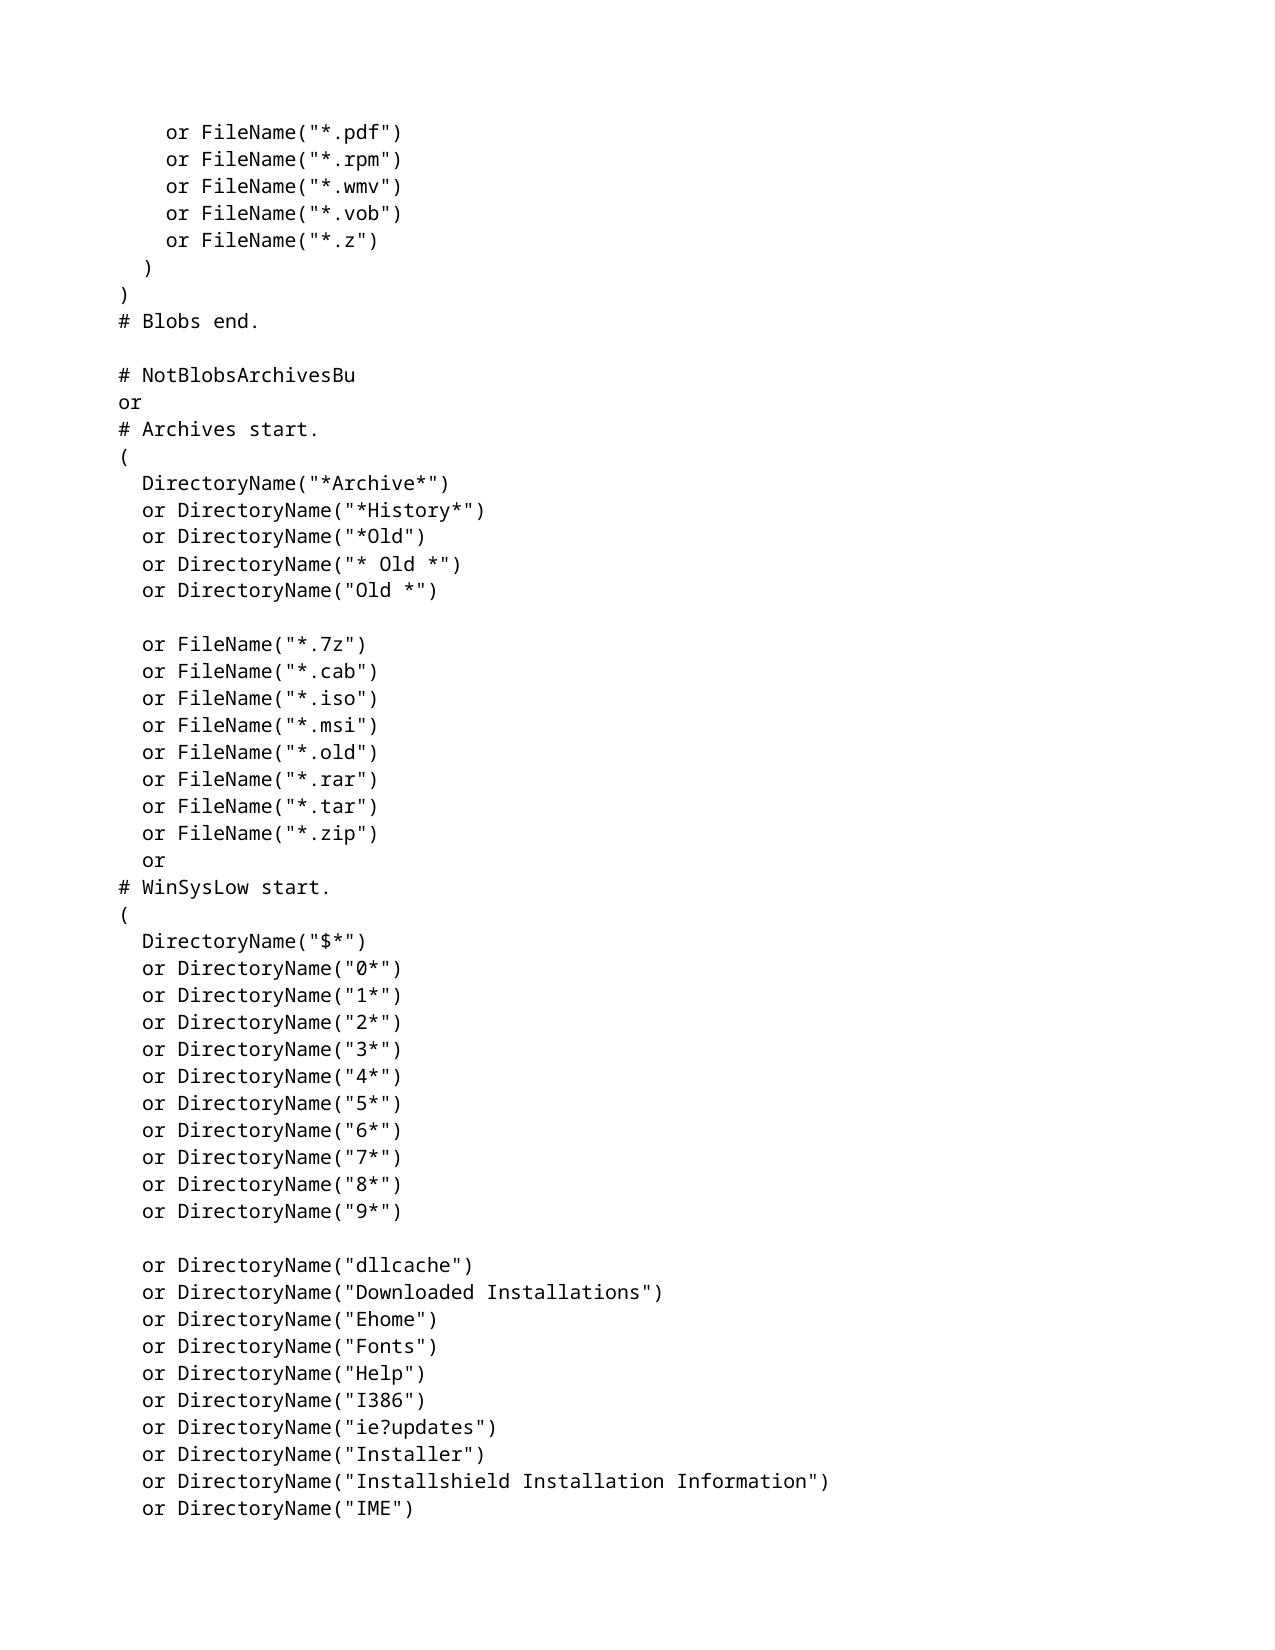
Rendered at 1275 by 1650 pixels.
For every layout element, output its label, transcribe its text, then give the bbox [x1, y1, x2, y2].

text or DirectoryName("* Old *") [118, 550, 1157, 577]
text or DirectoryName("8*") [118, 1170, 1157, 1197]
text or DirectoryName("0*") [118, 954, 1157, 981]
text or DirectoryName("5*") [118, 1089, 1157, 1116]
text or DirectoryName("7*") [118, 1143, 1157, 1170]
text or FileName("*.rpm") [118, 145, 1157, 172]
text or FileName("*.iso") [118, 685, 1157, 712]
text # Blobs end. [118, 307, 1157, 334]
text or DirectoryName("4*") [118, 1062, 1157, 1089]
text or FileName("*.7z") [118, 631, 1157, 658]
text or FileName("*.cab") [118, 658, 1157, 685]
text or DirectoryName("3*") [118, 1035, 1157, 1062]
text or DirectoryName("*Old") [118, 523, 1157, 550]
text or FileName("*.tar") [118, 793, 1157, 819]
text or [118, 388, 1157, 415]
text or DirectoryName("Fonts") [118, 1332, 1157, 1359]
text ( [118, 901, 1157, 927]
text or FileName("*.wmv") [118, 172, 1157, 199]
text or FileName("*.old") [118, 739, 1157, 766]
text or FileName("*.pdf") [118, 118, 1157, 145]
text or DirectoryName("Installer") [118, 1440, 1157, 1467]
text or DirectoryName("9*") [118, 1197, 1157, 1224]
text or DirectoryName("*History*") [118, 496, 1157, 523]
text or FileName("*.msi") [118, 712, 1157, 739]
text # WinSysLow start. [118, 873, 1157, 901]
text or FileName("*.zip") [118, 819, 1157, 847]
text # NotBlobsArchivesBu [118, 361, 1157, 388]
text or DirectoryName("Ehome") [118, 1305, 1157, 1332]
text or DirectoryName("6*") [118, 1116, 1157, 1143]
text or DirectoryName("Downloaded Installations") [118, 1278, 1157, 1305]
text ) [118, 280, 1157, 307]
text or [118, 847, 1157, 873]
text or DirectoryName("dllcache") [118, 1251, 1157, 1278]
text DirectoryName("$*") [118, 927, 1157, 954]
text ( [118, 442, 1157, 469]
text # Archives start. [118, 415, 1157, 442]
text or DirectoryName("Help") [118, 1359, 1157, 1386]
text or DirectoryName("ie?updates") [118, 1413, 1157, 1440]
text ) [118, 253, 1157, 280]
text or DirectoryName("1*") [118, 981, 1157, 1008]
text or DirectoryName("Old *") [118, 577, 1157, 604]
text or DirectoryName("Installshield Installation Information") [118, 1467, 1157, 1494]
text or DirectoryName("IME") [118, 1494, 1157, 1521]
text DirectoryName("*Archive*") [118, 469, 1157, 496]
text or FileName("*.rar") [118, 766, 1157, 793]
text or FileName("*.vob") [118, 199, 1157, 226]
text or FileName("*.z") [118, 226, 1157, 253]
text or DirectoryName("2*") [118, 1008, 1157, 1035]
text or DirectoryName("I386") [118, 1386, 1157, 1413]
